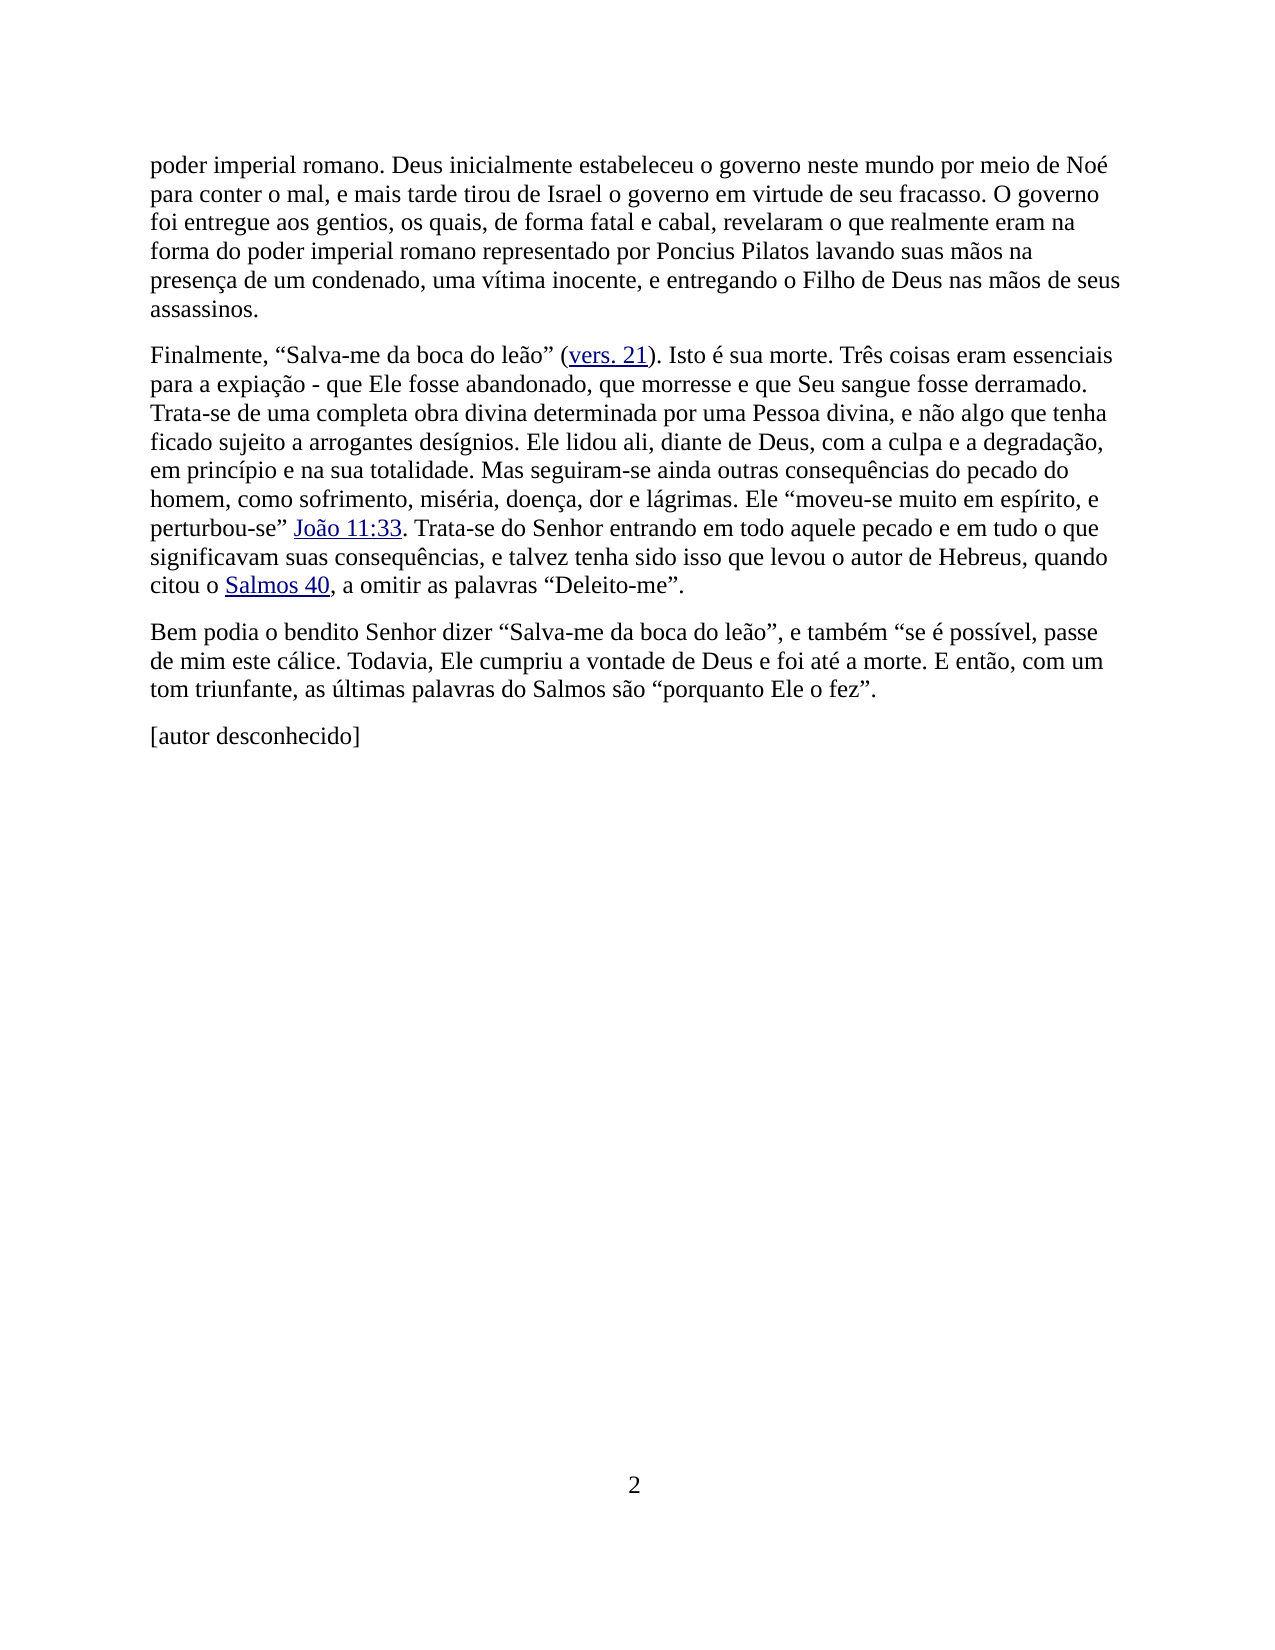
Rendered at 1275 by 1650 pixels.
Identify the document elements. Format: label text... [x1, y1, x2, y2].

text [autor desconhecido] [150, 721, 1125, 750]
text Finalmente, “Salva-me da boca do leão” (vers. 21). Isto é sua morte. Três coisas eram essenciais para a expiação - que Ele fosse abandonado, que morresse e que Seu sangue fosse derramado. Trata-se de uma completa obra divina determinada por uma Pessoa divina, e não algo que tenha ficado sujeito a arrogantes desígnios. Ele lidou ali, diante de Deus, com a culpa e a degradação, em princípio e na sua totalidade. Mas seguiram-se ainda outras consequências do pecado do homem, como sofrimento, miséria, doença, dor e lágrimas. Ele “moveu-se muito em espírito, e perturbou-se” João 11:33. Trata-se do Senhor entrando em todo aquele pecado e em tudo o que significavam suas consequências, e talvez tenha sido isso que levou o autor de Hebreus, quando citou o Salmos 40, a omitir as palavras “Deleito-me”. [150, 340, 1125, 599]
text poder imperial romano. Deus inicialmente estabeleceu o governo neste mundo por meio de Noé para conter o mal, e mais tarde tirou de Israel o governo em virtude de seu fracasso. O governo foi entregue aos gentios, os quais, de forma fatal e cabal, revelaram o que realmente eram na forma do poder imperial romano representado por Poncius Pilatos lavando suas mãos na presença de um condenado, uma vítima inocente, e entregando o Filho de Deus nas mãos de seus assassinos. [150, 150, 1125, 322]
text Bem podia o bendito Senhor dizer “Salva-me da boca do leão”, e também “se é possível, passe de mim este cálice. Todavia, Ele cumpriu a vontade de Deus e foi até a morte. E então, com um tom triunfante, as últimas palavras do Salmos são “porquanto Ele o fez”. [150, 617, 1125, 703]
